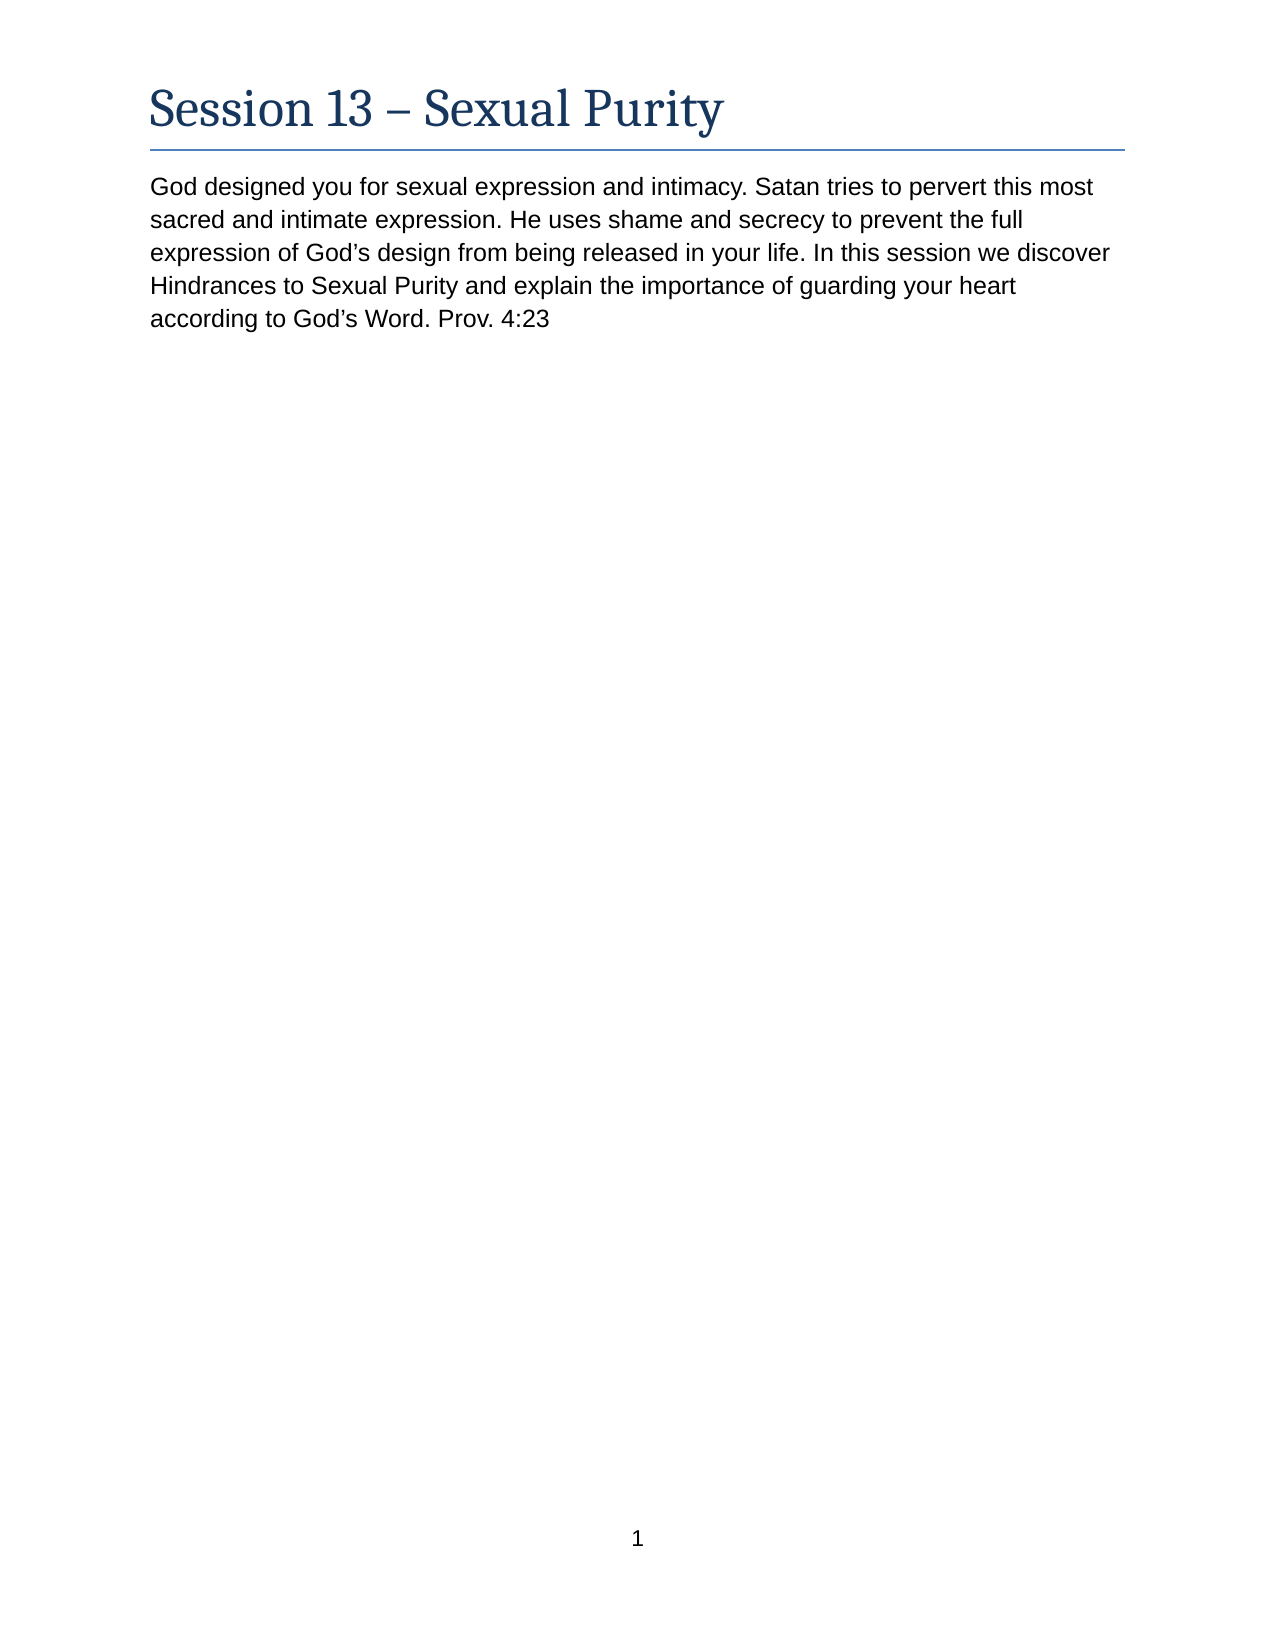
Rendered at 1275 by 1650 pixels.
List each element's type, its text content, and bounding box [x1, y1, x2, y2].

title Session 13 – Sexual Purity [150, 78, 1125, 149]
text God designed you for sexual expression and intimacy. Satan tries to pervert this most sacred and intimate expression. He uses shame and secrecy to prevent the full expression of God’s design from being released in your life. In this session we discover Hindrances to Sexual Purity and explain the importance of guarding your heart according to God’s Word. Prov. 4:23 [150, 172, 1125, 333]
